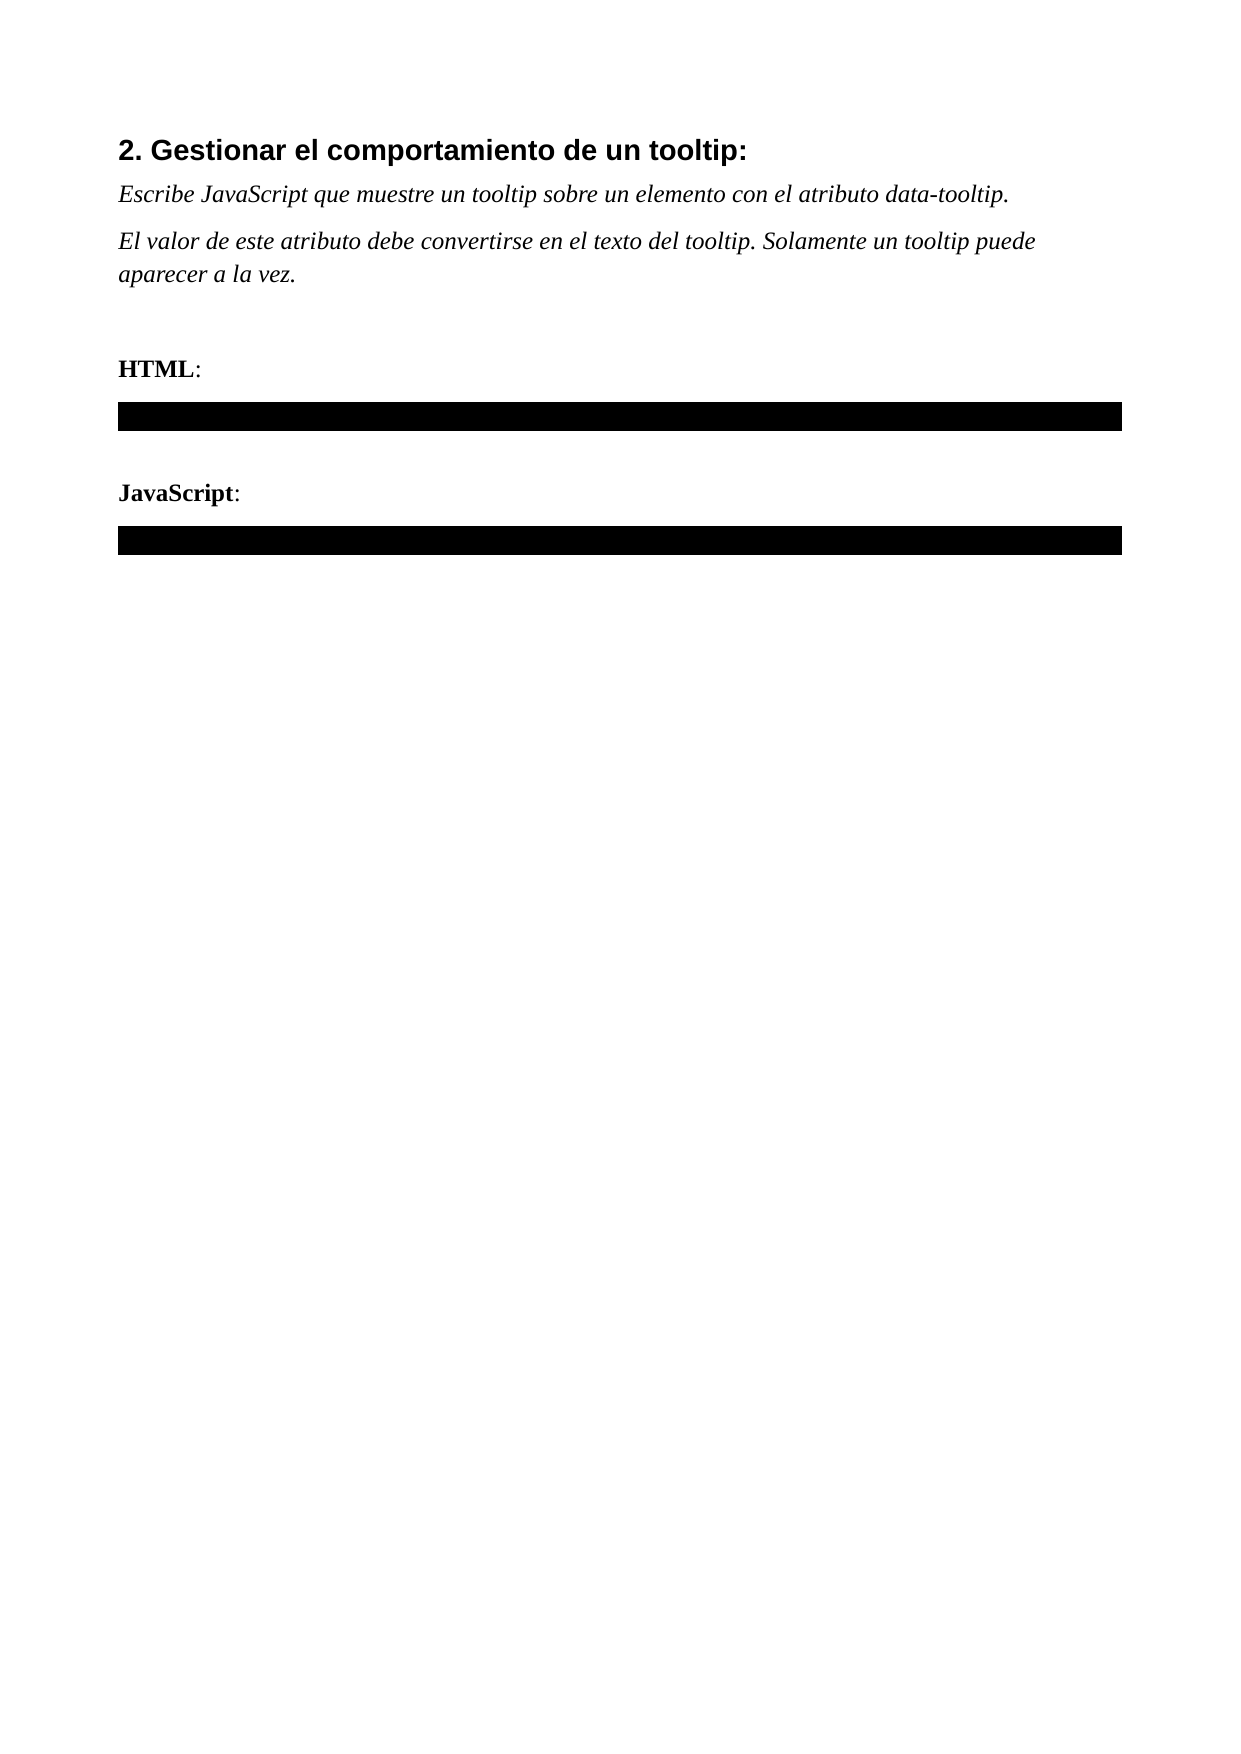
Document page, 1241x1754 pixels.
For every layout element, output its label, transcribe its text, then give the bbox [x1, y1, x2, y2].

text HTML: [118, 354, 1122, 383]
text JavaScript: [118, 478, 1122, 507]
table_header [118, 526, 1122, 555]
table_header [118, 402, 1122, 431]
text El valor de este atributo debe convertirse en el texto del tooltip. Solamente un tooltip puede aparecer a la vez. [118, 226, 1122, 288]
subtitle 2. Gestionar el comportamiento de un tooltip: [118, 133, 1122, 166]
text Escribe JavaScript que muestre un tooltip sobre un elemento con el atributo data-tooltip. [118, 179, 1122, 207]
